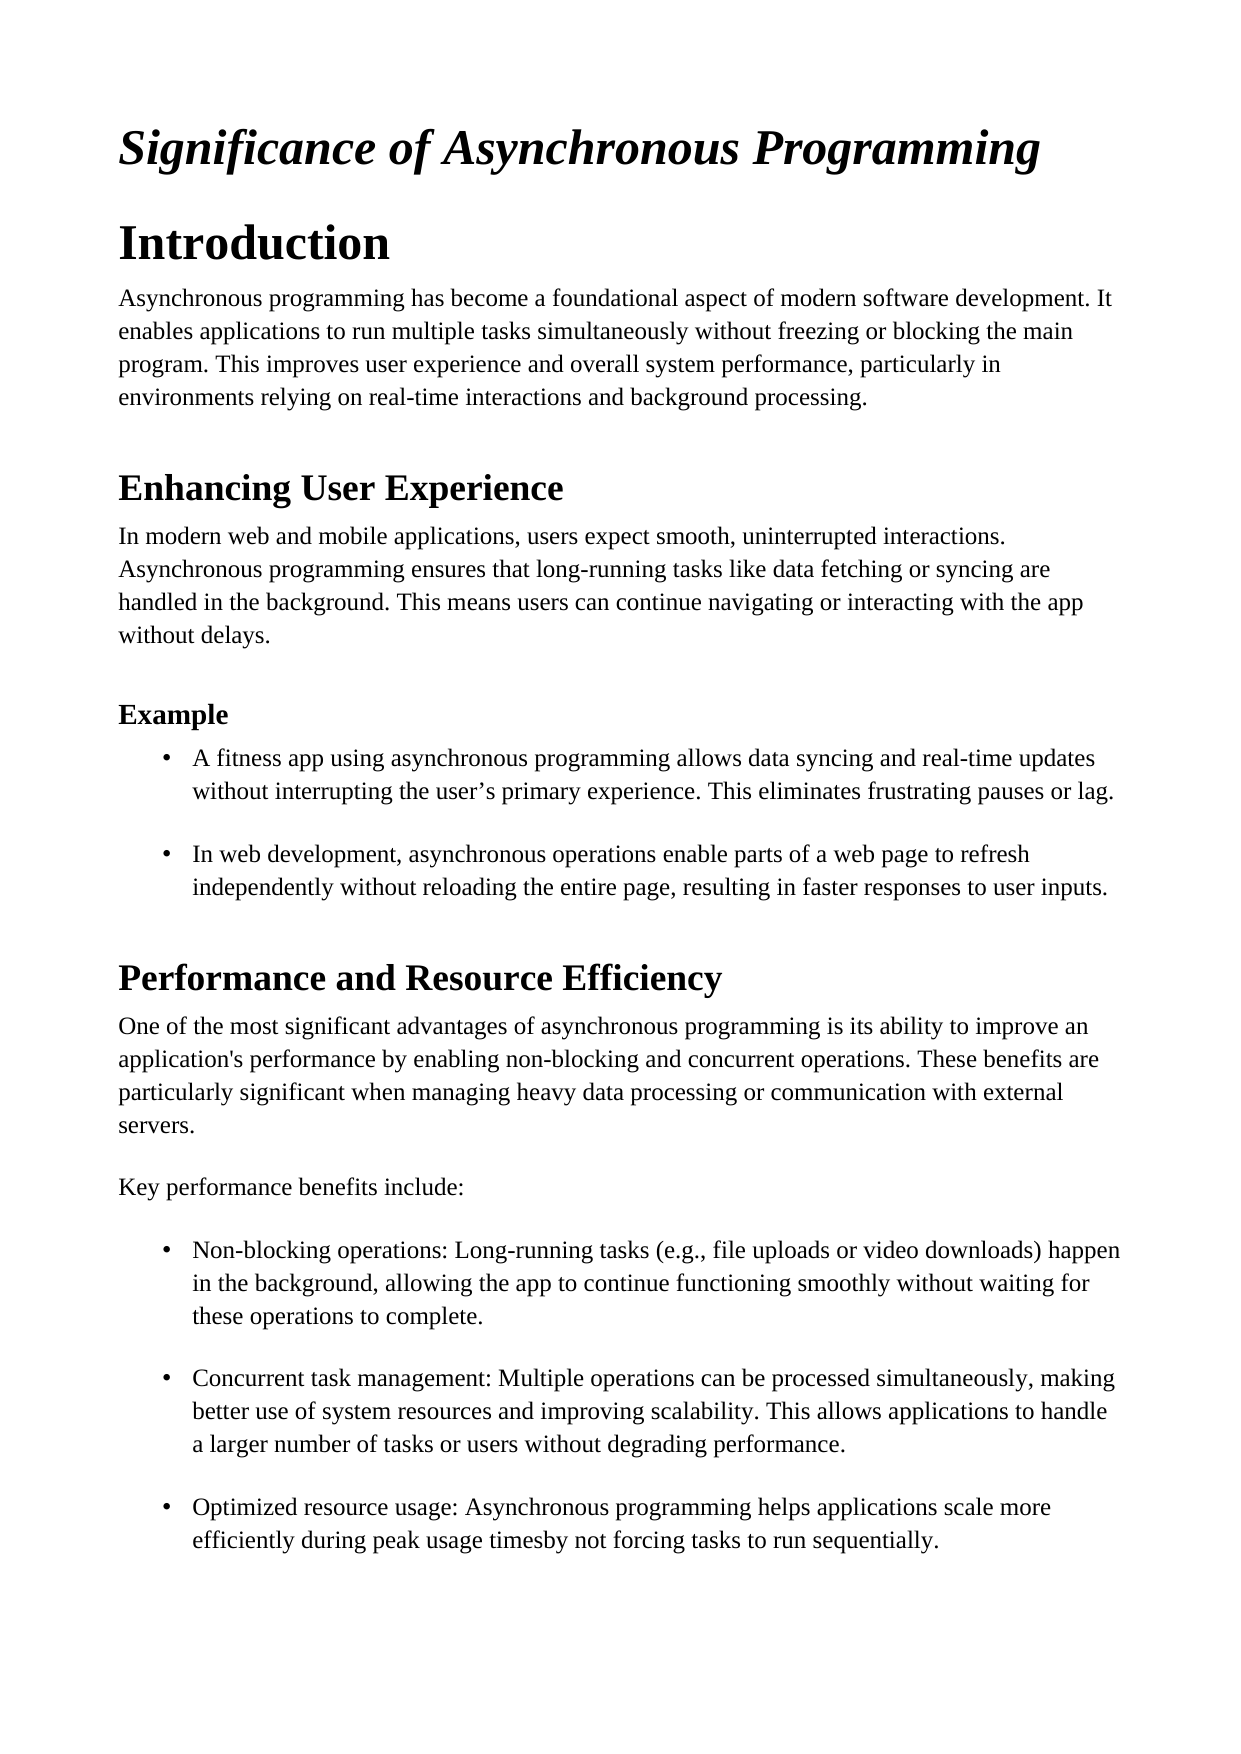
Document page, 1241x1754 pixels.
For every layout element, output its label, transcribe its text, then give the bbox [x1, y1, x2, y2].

text Key performance benefits include: [118, 1172, 1122, 1201]
list Optimized resource usage: Asynchronous programming helps applications scale more efficiently during peak usage timesby not forcing tasks to run sequentially. [162, 1492, 1122, 1554]
list A fitness app using asynchronous programming allows data syncing and real-time updates without interrupting the user’s primary experience. This eliminates frustrating pauses or lag. [162, 743, 1122, 805]
subtitle Example [118, 697, 1122, 731]
text One of the most significant advantages of asynchronous programming is its ability to improve an application's performance by enabling non-blocking and concurrent operations. These benefits are particularly significant when managing heavy data processing or communication with external servers. [118, 1011, 1122, 1139]
subtitle Introduction [118, 213, 1122, 271]
list In web development, asynchronous operations enable parts of a web page to refresh independently without reloading the entire page, resulting in faster responses to user inputs. [162, 839, 1122, 901]
subtitle Significance of Asynchronous Programming [118, 118, 1122, 176]
list Concurrent task management: Multiple operations can be processed simultaneously, making better use of system resources and improving scalability. This allows applications to handle a larger number of tasks or users without degrading performance. [162, 1363, 1122, 1458]
subtitle Performance and Resource Efficiency [118, 955, 1122, 998]
text In modern web and mobile applications, users expect smooth, uninterrupted interactions. Asynchronous programming ensures that long-running tasks like data fetching or syncing are handled in the background. This means users can continue navigating or interacting with the app without delays. [118, 521, 1122, 649]
text Asynchronous programming has become a foundational aspect of modern software development. It enables applications to run multiple tasks simultaneously without freezing or blocking the main program. This improves user experience and overall system performance, particularly in environments relying on real-time interactions and background processing. [118, 283, 1122, 411]
subtitle Enhancing User Experience [118, 466, 1122, 509]
list Non-blocking operations: Long-running tasks (e.g., file uploads or video downloads) happen in the background, allowing the app to continue functioning smoothly without waiting for these operations to complete. [162, 1235, 1122, 1330]
